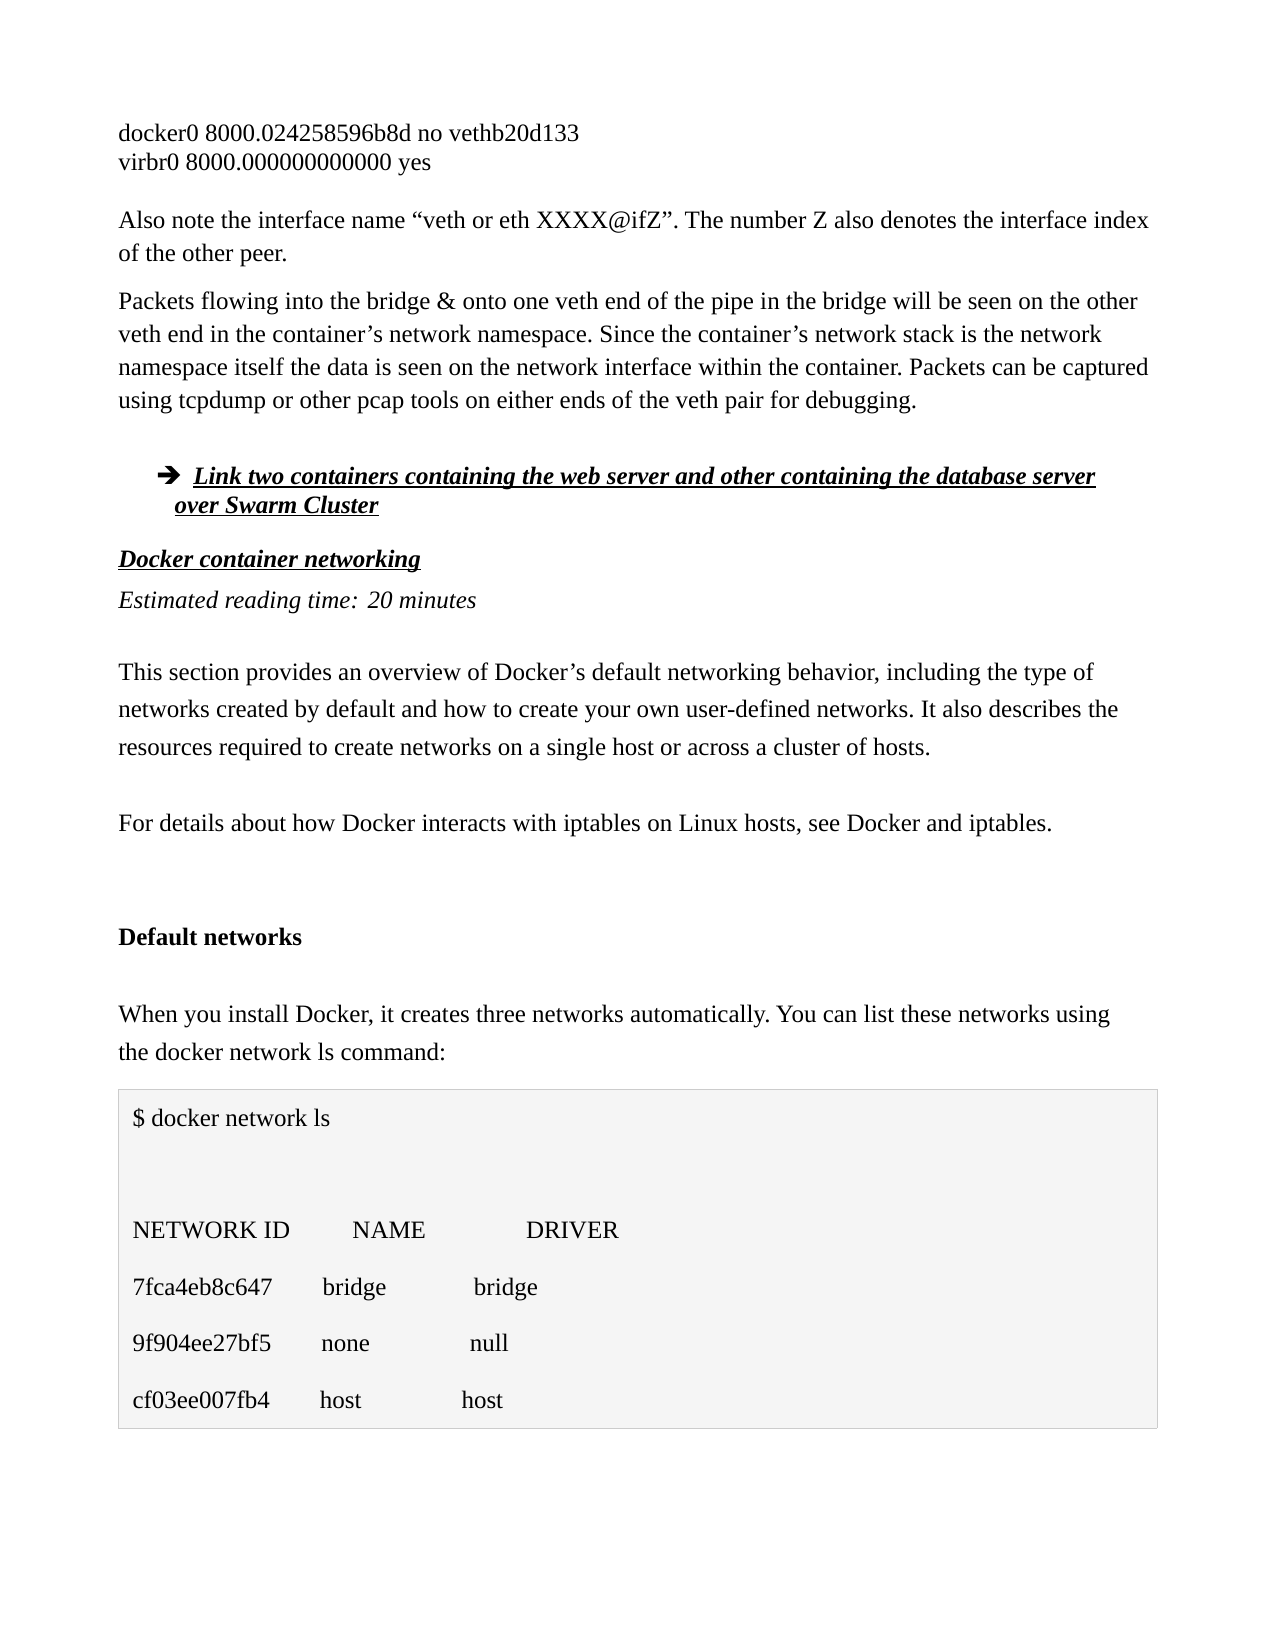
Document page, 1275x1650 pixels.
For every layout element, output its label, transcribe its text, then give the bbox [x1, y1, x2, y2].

text When you install Docker, it creates three networks automatically. You can list these networks using the docker network ls command: [118, 990, 1157, 1065]
text cf03ee007fb4 host host [119, 1371, 1157, 1428]
subtitle Docker container networking [118, 544, 1157, 572]
list over Swarm Cluster [118, 490, 1157, 519]
text 7fca4eb8c647 bridge bridge [119, 1258, 1157, 1301]
text $ docker network ls [119, 1090, 1157, 1132]
text virbr0 8000.000000000000 yes [118, 147, 1157, 176]
text docker0 8000.024258596b8d no vethb20d133 [118, 118, 1157, 147]
text For details about how Docker interacts with iptables on Linux hosts, see Docker and iptables. [118, 800, 1157, 837]
text Estimated reading time: 20 minutes [118, 585, 1157, 614]
text NETWORK ID NAME DRIVER [119, 1201, 1157, 1244]
subtitle Default networks [118, 892, 1157, 951]
text Packets flowing into the bridge & onto one veth end of the pipe in the bridge will be seen on the other veth end in the container’s network namespace. Since the container’s network stack is the network namespace itself the data is seen on the network interface within the container. Packets can be captured using tcpdump or other pcap tools on either ends of the veth pair for debugging. [118, 286, 1157, 413]
text Also note the interface name “veth or eth XXXX@ifZ”. The number Z also denotes the interface index of the other peer. [118, 205, 1157, 267]
text 9f904ee27bf5 none null [119, 1314, 1157, 1357]
text This section provides an overview of Docker’s default networking behavior, including the type of networks created by default and how to create your own user-defined networks. It also describes the resources required to create networks on a single host or across a cluster of hosts. [118, 648, 1157, 761]
list Link two containers containing the web server and other containing the database server [156, 461, 1157, 490]
